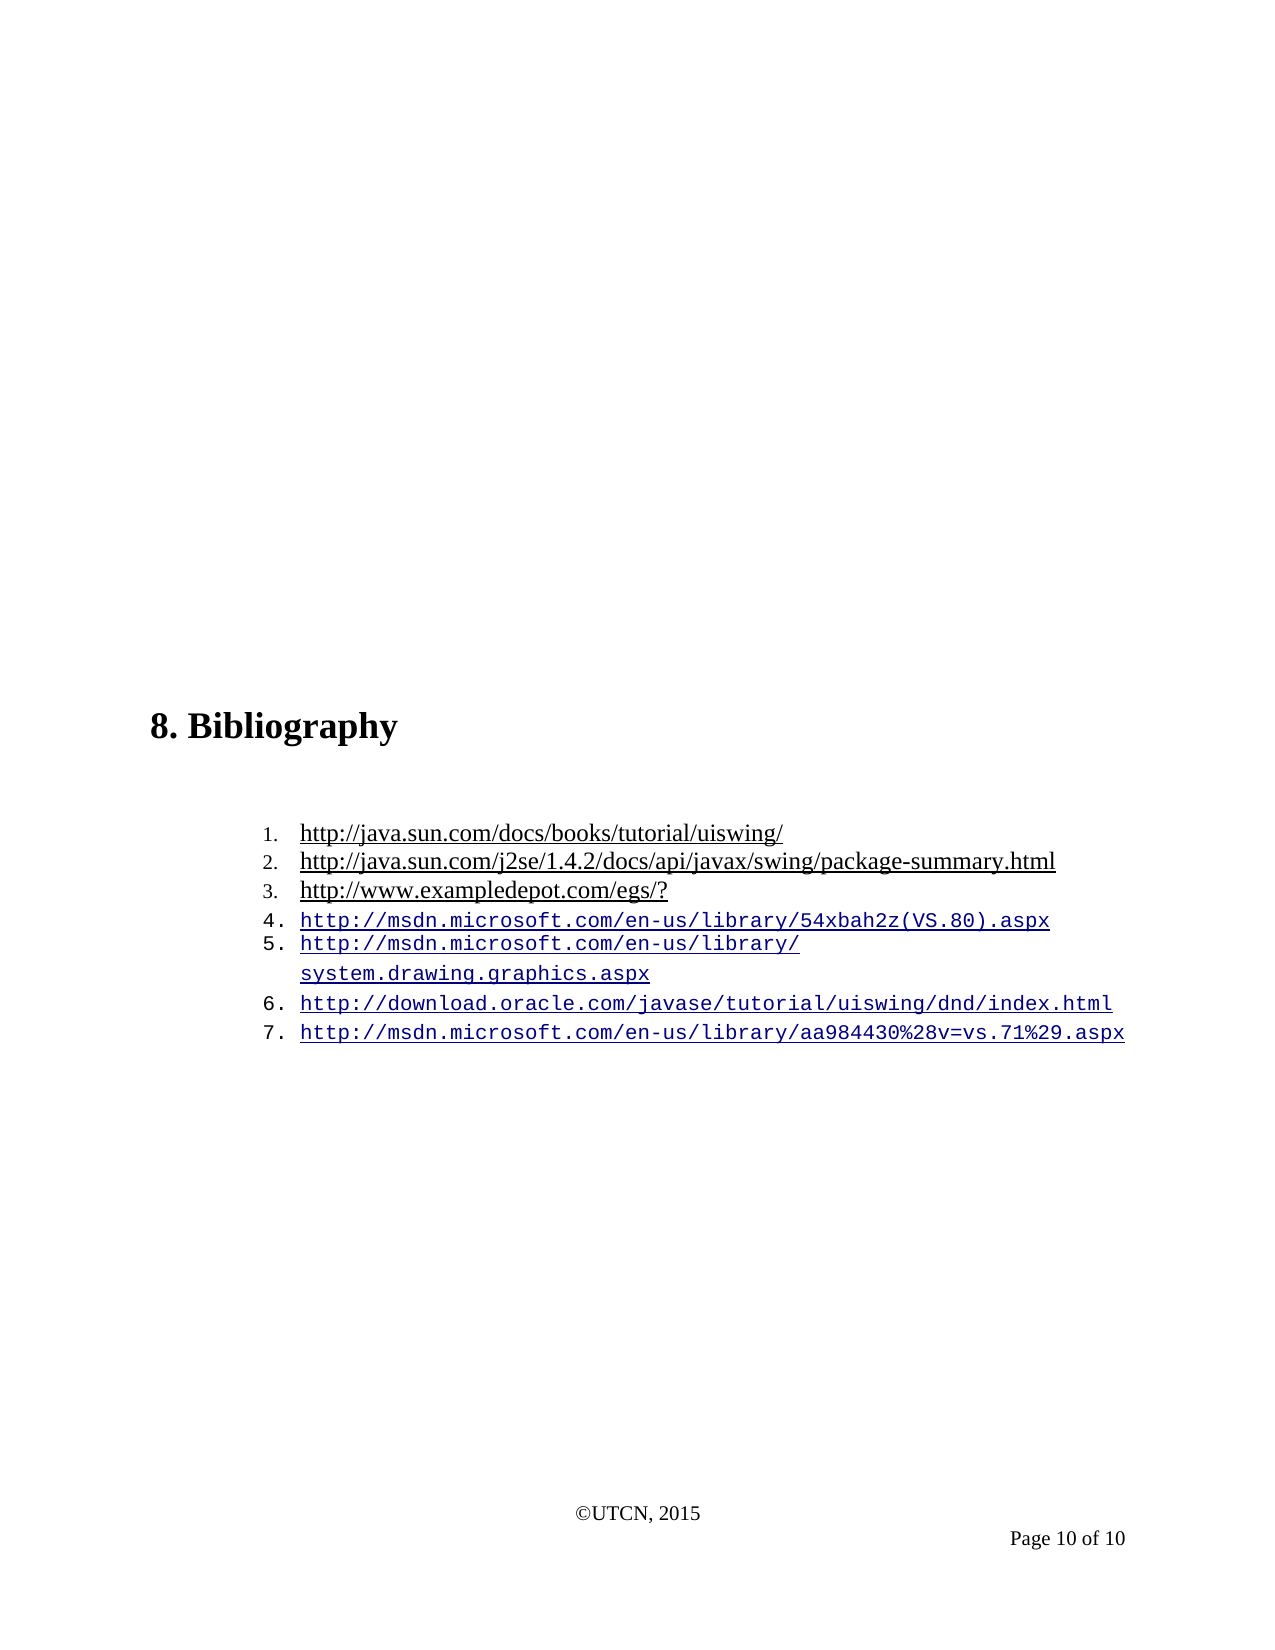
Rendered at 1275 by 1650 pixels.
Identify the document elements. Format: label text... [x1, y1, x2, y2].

list http://java.sun.com/docs/books/tutorial/uiswing/ [262, 818, 1125, 846]
list http://msdn.microsoft.com/en-us/library/system.drawing.graphics.aspx [262, 933, 1125, 987]
list http://msdn.microsoft.com/en-us/library/aa984430%28v=vs.71%29.aspx [262, 1016, 1125, 1046]
list http://msdn.microsoft.com/en-us/library/54xbah2z(VS.80).aspx [262, 904, 1125, 933]
list http://www.exampledepot.com/egs/? [262, 875, 1125, 904]
title 8. Bibliography [150, 703, 1125, 747]
list http://download.oracle.com/javase/tutorial/uiswing/dnd/index.html [262, 987, 1125, 1016]
list http://java.sun.com/j2se/1.4.2/docs/api/javax/swing/package-summary.html [262, 846, 1125, 875]
